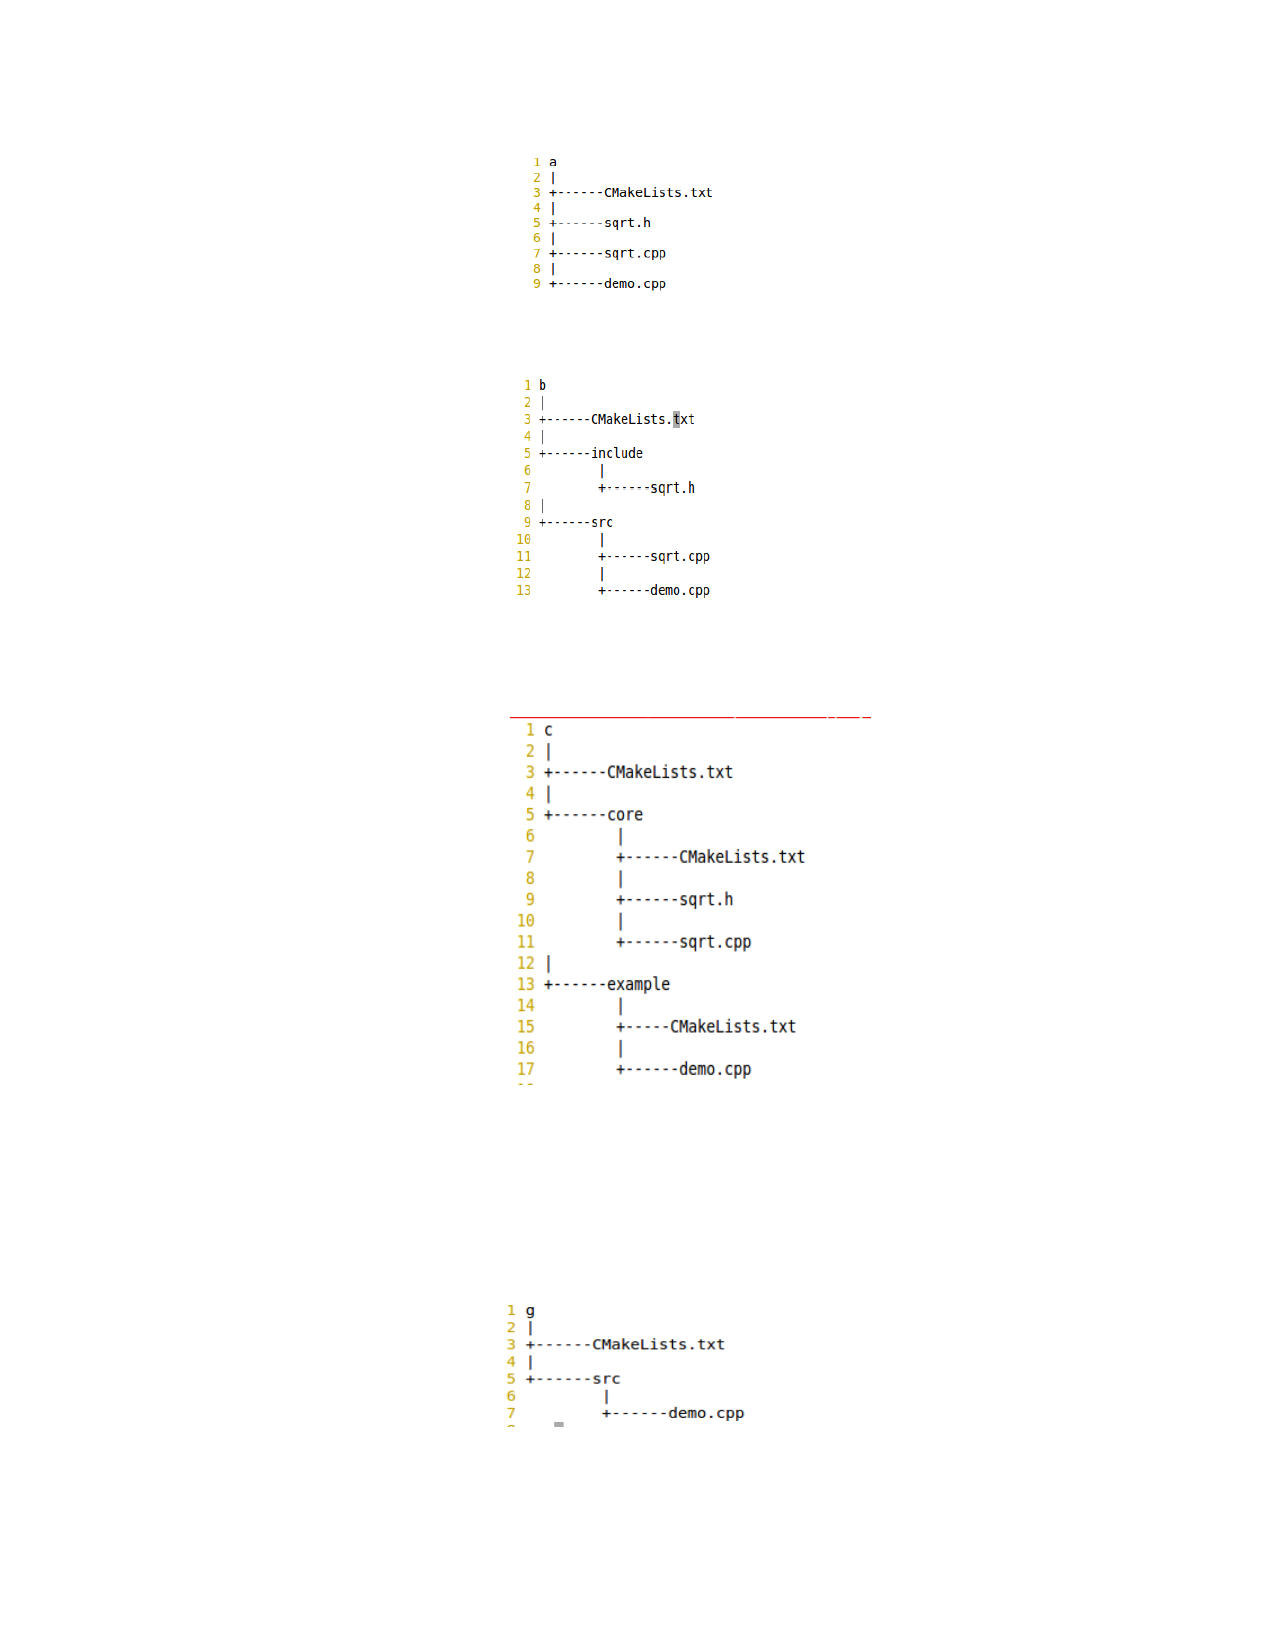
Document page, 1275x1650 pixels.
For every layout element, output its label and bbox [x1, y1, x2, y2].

picture [509, 717, 871, 1085]
picture [490, 1303, 785, 1427]
picture [523, 158, 752, 291]
picture [516, 377, 759, 603]
